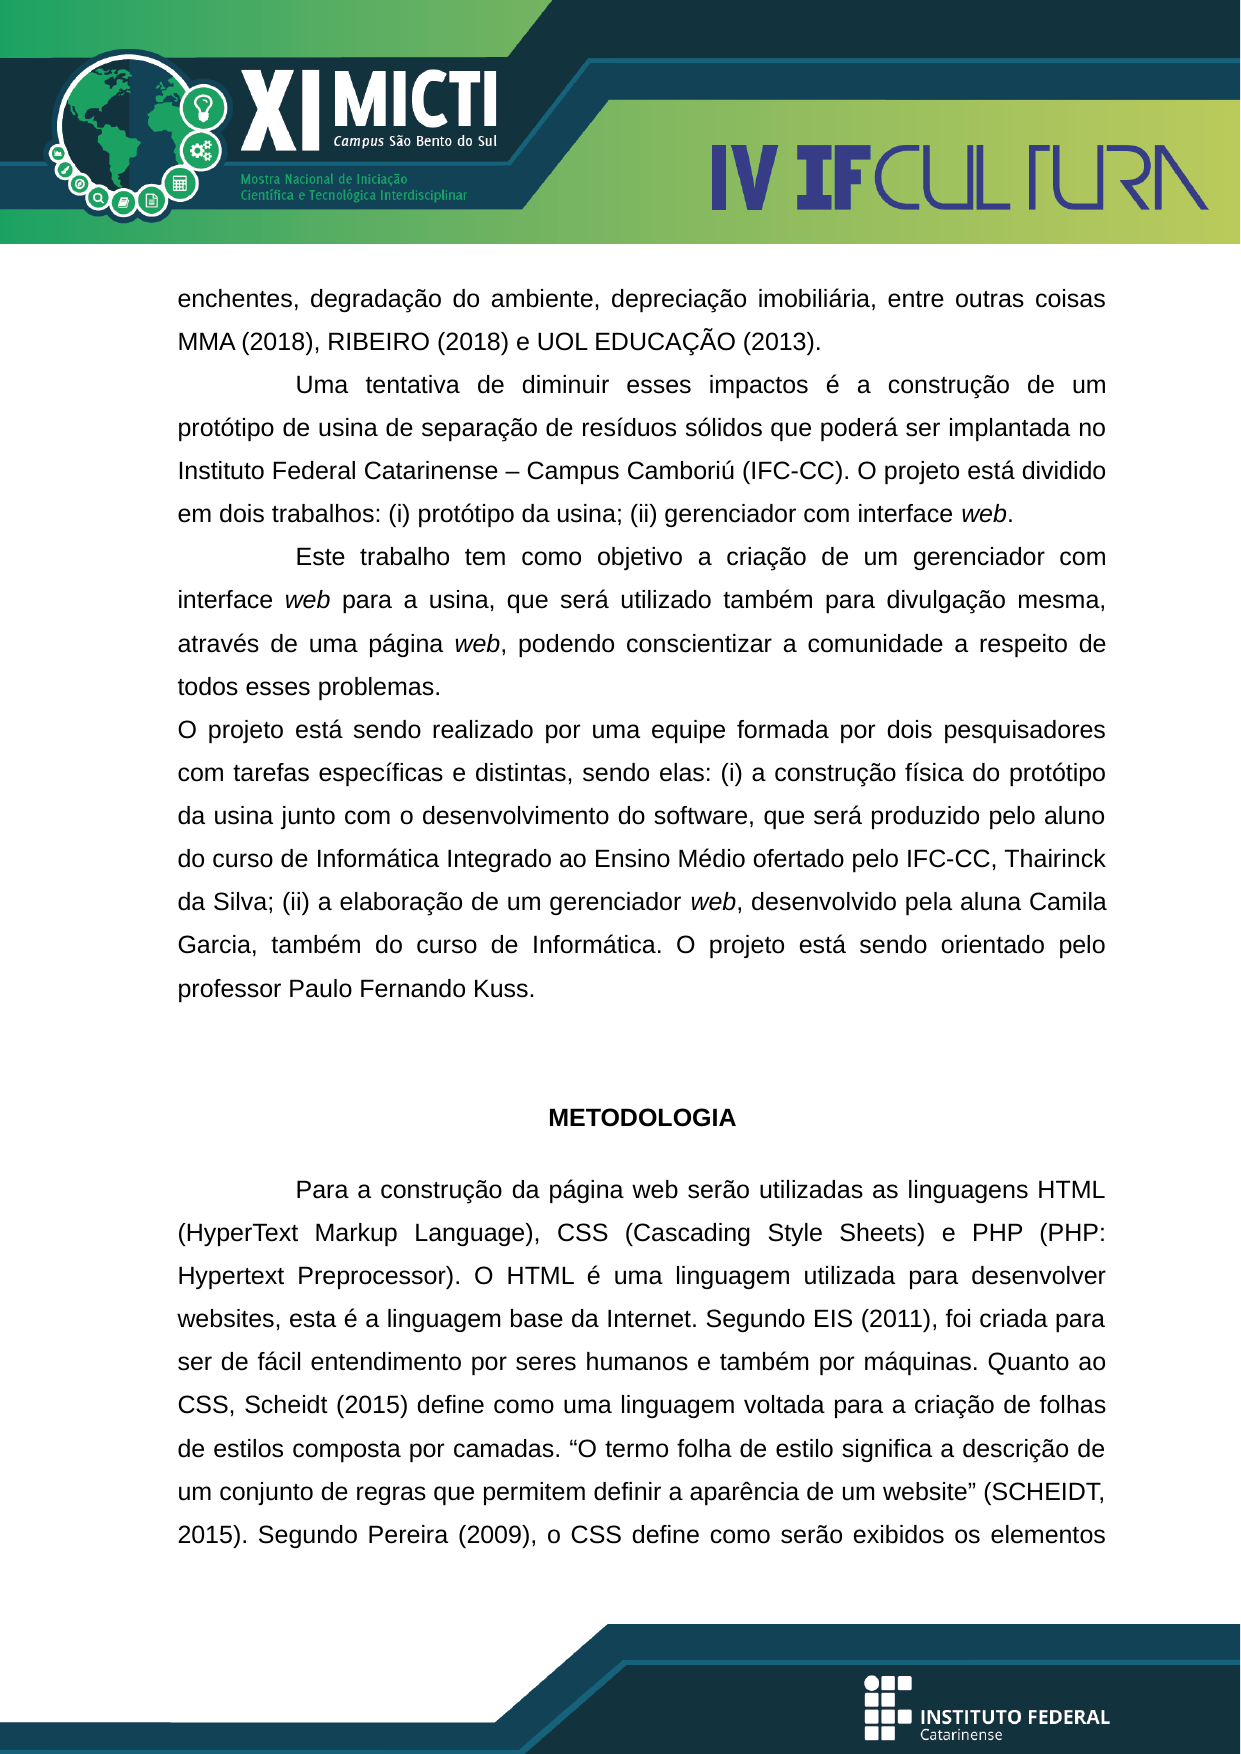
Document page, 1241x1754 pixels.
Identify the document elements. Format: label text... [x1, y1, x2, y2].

text O projeto está sendo realizado por uma equipe formada por dois pesquisadores com tarefas específicas e distintas, sendo elas: (i) a construção física do protótipo da usina junto com o desenvolvimento do software, que será produzido pelo aluno do curso de Informática Integrado ao Ensino Médio ofertado pelo IFC-CC, Thairinck da Silva; (ii) a elaboração de um gerenciador web, desenvolvido pela aluna Camila Garcia, também do curso de Informática. O projeto está sendo orientado pelo professor Paulo Fernando Kuss. [177, 715, 1107, 1002]
picture [0, 0, 1241, 244]
text Para a construção da página web serão utilizadas as linguagens HTML (HyperText Markup Language), CSS (Cascading Style Sheets) e PHP (PHP: Hypertext Preprocessor). O HTML é uma linguagem utilizada para desenvolver websites, esta é a linguagem base da Internet. Segundo EIS (2011), foi criada para ser de fácil entendimento por seres humanos e também por máquinas. Quanto ao CSS, Scheidt (2015) define como uma linguagem voltada para a criação de folhas de estilos composta por camadas. “O termo folha de estilo significa a descrição de um conjunto de regras que permitem definir a aparência de um website” (SCHEIDT, 2015). Segundo Pereira (2009), o CSS define como serão exibidos os elementos [177, 1175, 1107, 1548]
text METODOLOGIA [177, 1103, 1107, 1132]
picture [0, 1624, 1241, 1754]
text enchentes, degradação do ambiente, depreciação imobiliária, entre outras coisas MMA (2018), RIBEIRO (2018) e UOL EDUCAÇÃO (2013). [177, 283, 1107, 355]
text Uma tentativa de diminuir esses impactos é a construção de um protótipo de usina de separação de resíduos sólidos que poderá ser implantada no Instituto Federal Catarinense – Campus Camboriú (IFC-CC). O projeto está dividido em dois trabalhos: (i) protótipo da usina; (ii) gerenciador com interface web. [177, 370, 1107, 528]
text Este trabalho tem como objetivo a criação de um gerenciador com interface web para a usina, que será utilizado também para divulgação mesma, através de uma página web, podendo conscientizar a comunidade a respeito de todos esses problemas. [177, 542, 1107, 700]
